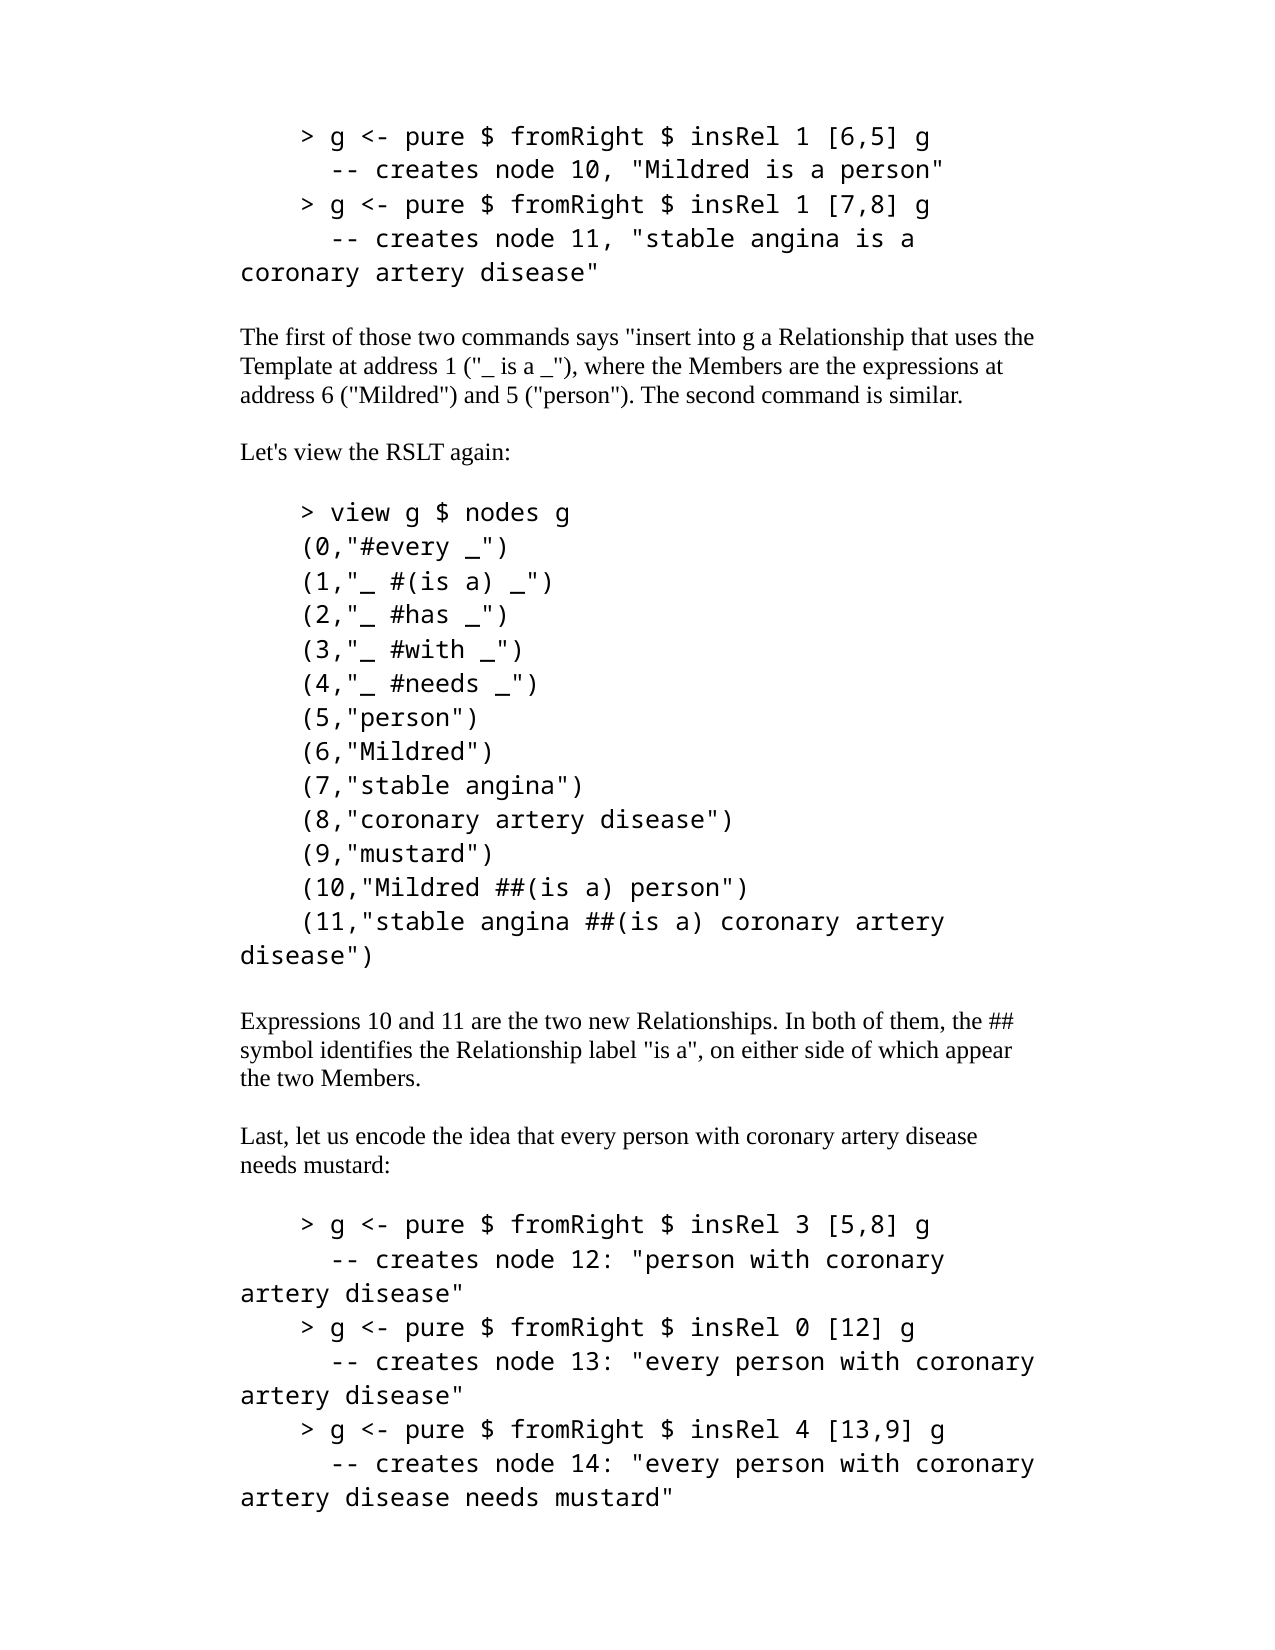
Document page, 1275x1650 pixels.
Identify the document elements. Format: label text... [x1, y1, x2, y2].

text (1,"_ #(is a) _") [240, 563, 1035, 597]
text (5,"person") [240, 699, 1035, 733]
text -- creates node 12: "person with coronary artery disease" [240, 1241, 1035, 1309]
text -- creates node 10, "Mildred is a person" [240, 152, 1035, 186]
text > g <- pure $ fromRight $ insRel 3 [5,8] g [240, 1207, 1035, 1241]
text Let's view the RSLT again: [240, 437, 1035, 466]
text (6,"Mildred") [240, 733, 1035, 767]
text (0,"#every _") [240, 529, 1035, 563]
text > g <- pure $ fromRight $ insRel 4 [13,9] g [240, 1412, 1035, 1446]
text (2,"_ #has _") [240, 597, 1035, 631]
text (10,"Mildred ##(is a) person") [240, 870, 1035, 904]
text (9,"mustard") [240, 836, 1035, 870]
text -- creates node 14: "every person with coronary artery disease needs mustard" [240, 1446, 1035, 1514]
text The first of those two commands says "insert into g a Relationship that uses the Template at address 1 ("_ is a _"), where the Members are the expressions at address 6 ("Mildred") and 5 ("person"). The second command is similar. [240, 322, 1035, 409]
text Expressions 10 and 11 are the two new Relationships. In both of them, the ## symbol identifies the Relationship label "is a", on either side of which appear the two Members. [240, 1006, 1035, 1092]
text -- creates node 11, "stable angina is a coronary artery disease" [240, 220, 1035, 288]
text Last, let us encode the idea that every person with coronary artery disease needs mustard: [240, 1121, 1035, 1178]
text (4,"_ #needs _") [240, 665, 1035, 699]
text > view g $ nodes g [240, 495, 1035, 529]
text (8,"coronary artery disease") [240, 802, 1035, 836]
text > g <- pure $ fromRight $ insRel 0 [12] g [240, 1309, 1035, 1343]
text > g <- pure $ fromRight $ insRel 1 [7,8] g [240, 186, 1035, 220]
text > g <- pure $ fromRight $ insRel 1 [6,5] g [240, 118, 1035, 152]
text (11,"stable angina ##(is a) coronary artery disease") [240, 904, 1035, 972]
text (3,"_ #with _") [240, 631, 1035, 665]
text (7,"stable angina") [240, 767, 1035, 802]
text -- creates node 13: "every person with coronary artery disease" [240, 1343, 1035, 1412]
